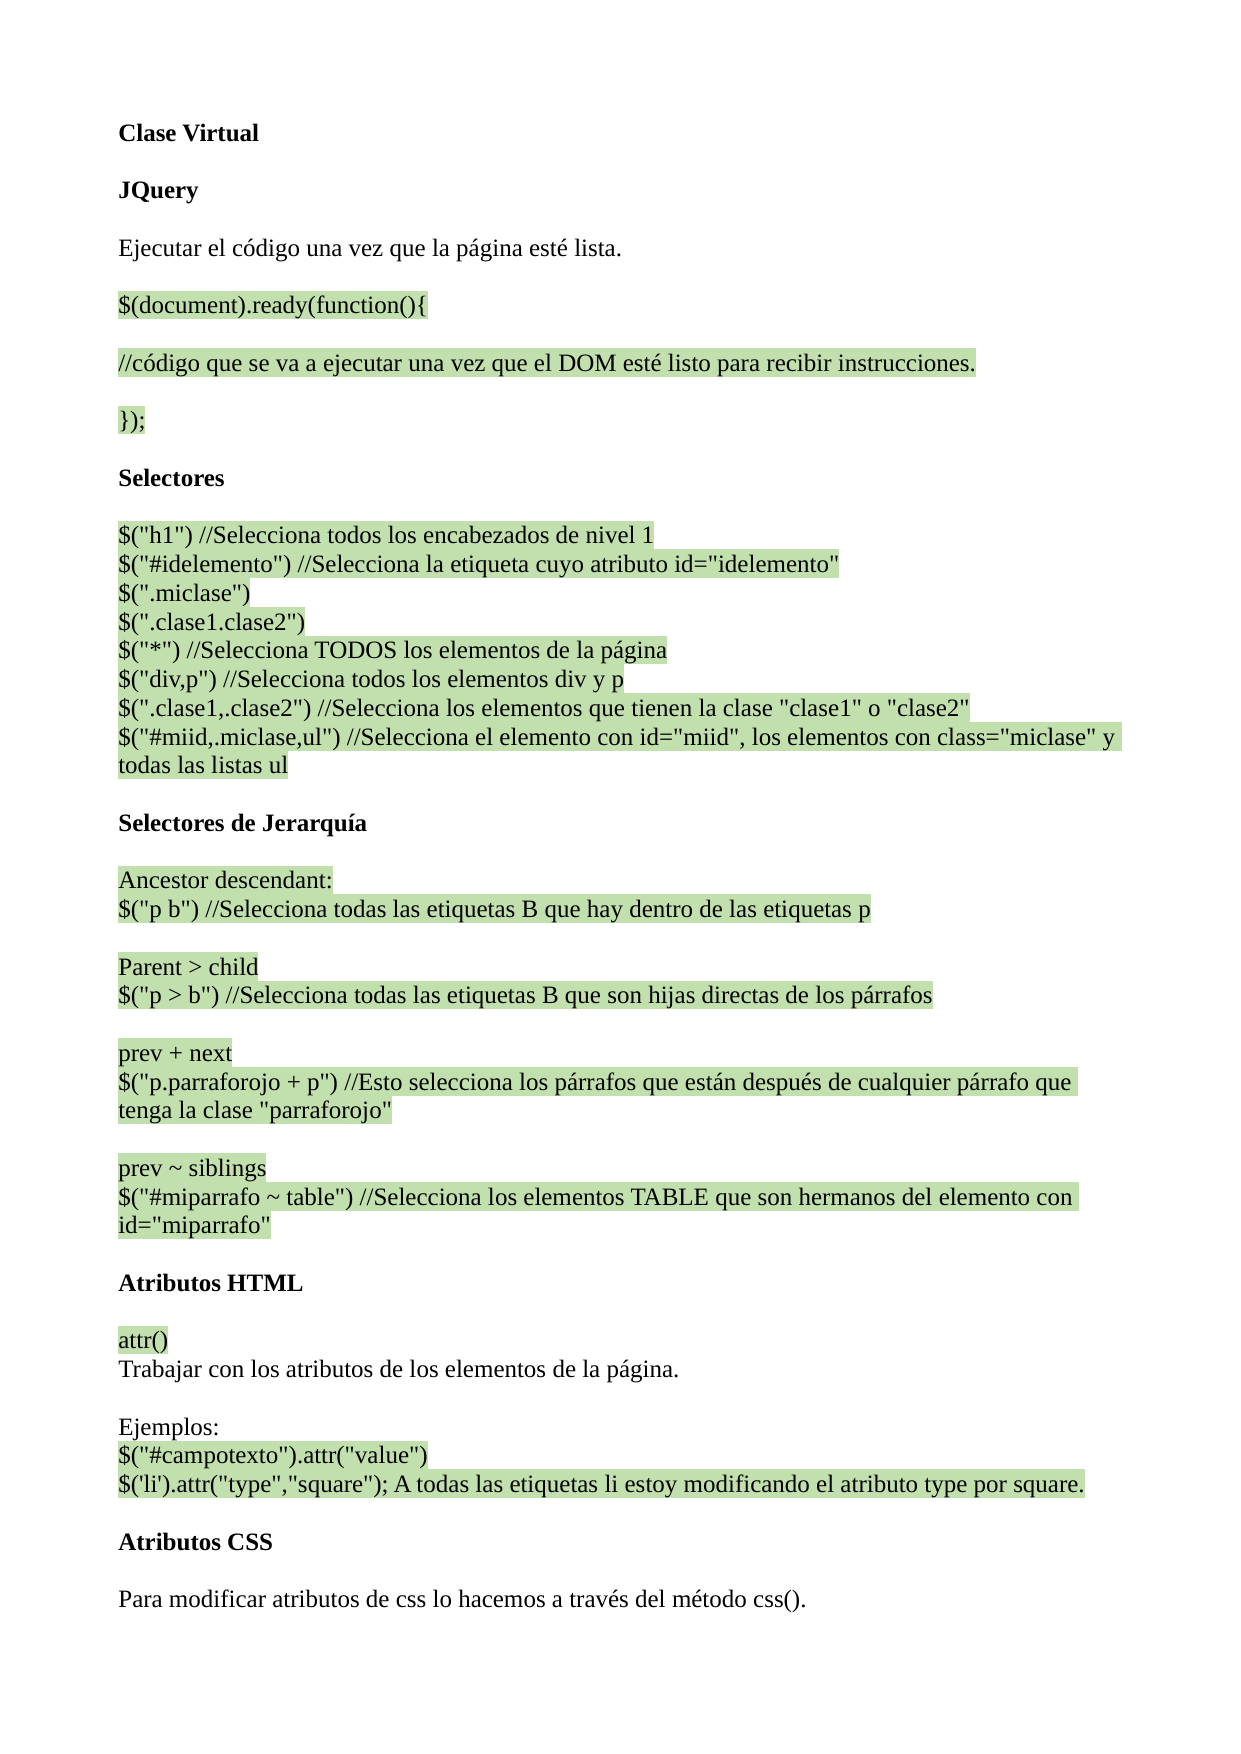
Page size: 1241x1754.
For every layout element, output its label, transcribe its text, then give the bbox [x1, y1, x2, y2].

text $("#miid,.miclase,ul") //Selecciona el elemento con id="miid", los elementos con class="miclase" y todas las listas ul [118, 722, 1122, 779]
text $("#miparrafo ~ table") //Selecciona los elementos TABLE que son hermanos del elemento con id="miparrafo" [118, 1182, 1122, 1239]
text $(".clase1,.clase2") //Selecciona los elementos que tienen la clase "clase1" o "clase2" [118, 693, 1122, 722]
text $(".clase1.clase2") [118, 607, 1122, 636]
text Ejemplos: [118, 1412, 1122, 1441]
text $("h1") //Selecciona todos los encabezados de nivel 1 [118, 521, 1122, 549]
text Atributos HTML [118, 1268, 1122, 1297]
text Ejecutar el código una vez que la página esté lista. [118, 233, 1122, 262]
text $("p.parraforojo + p") //Esto selecciona los párrafos que están después de cualquier párrafo que tenga la clase "parraforojo" [118, 1067, 1122, 1124]
text attr() [118, 1326, 1122, 1354]
text $("div,p") //Selecciona todos los elementos div y p [118, 664, 1122, 693]
text Ancestor descendant: [118, 866, 1122, 894]
text $(".miclase") [118, 578, 1122, 607]
text //código que se va a ejecutar una vez que el DOM esté listo para recibir instrucciones. [118, 348, 1122, 377]
text $(document).ready(function(){ [118, 291, 1122, 319]
text prev + next [118, 1038, 1122, 1067]
text $("*") //Selecciona TODOS los elementos de la página [118, 636, 1122, 664]
text }); [118, 406, 1122, 434]
text Parent > child [118, 952, 1122, 981]
text $("p b") //Selecciona todas las etiquetas B que hay dentro de las etiquetas p [118, 894, 1122, 923]
text Selectores [118, 463, 1122, 492]
text $("#campotexto").attr("value") [118, 1441, 1122, 1469]
text Selectores de Jerarquía [118, 808, 1122, 837]
text Trabajar con los atributos de los elementos de la página. [118, 1354, 1122, 1383]
text Para modificar atributos de css lo hacemos a través del método css(). [118, 1584, 1122, 1613]
text $("p > b") //Selecciona todas las etiquetas B que son hijas directas de los párrafos [118, 981, 1122, 1009]
text Atributos CSS [118, 1527, 1122, 1556]
text prev ~ siblings [118, 1153, 1122, 1182]
text Clase Virtual [118, 118, 1122, 147]
text $("#idelemento") //Selecciona la etiqueta cuyo atributo id="idelemento" [118, 549, 1122, 578]
text JQuery [118, 176, 1122, 204]
text $('li').attr("type","square"); A todas las etiquetas li estoy modificando el atributo type por square. [118, 1469, 1122, 1498]
